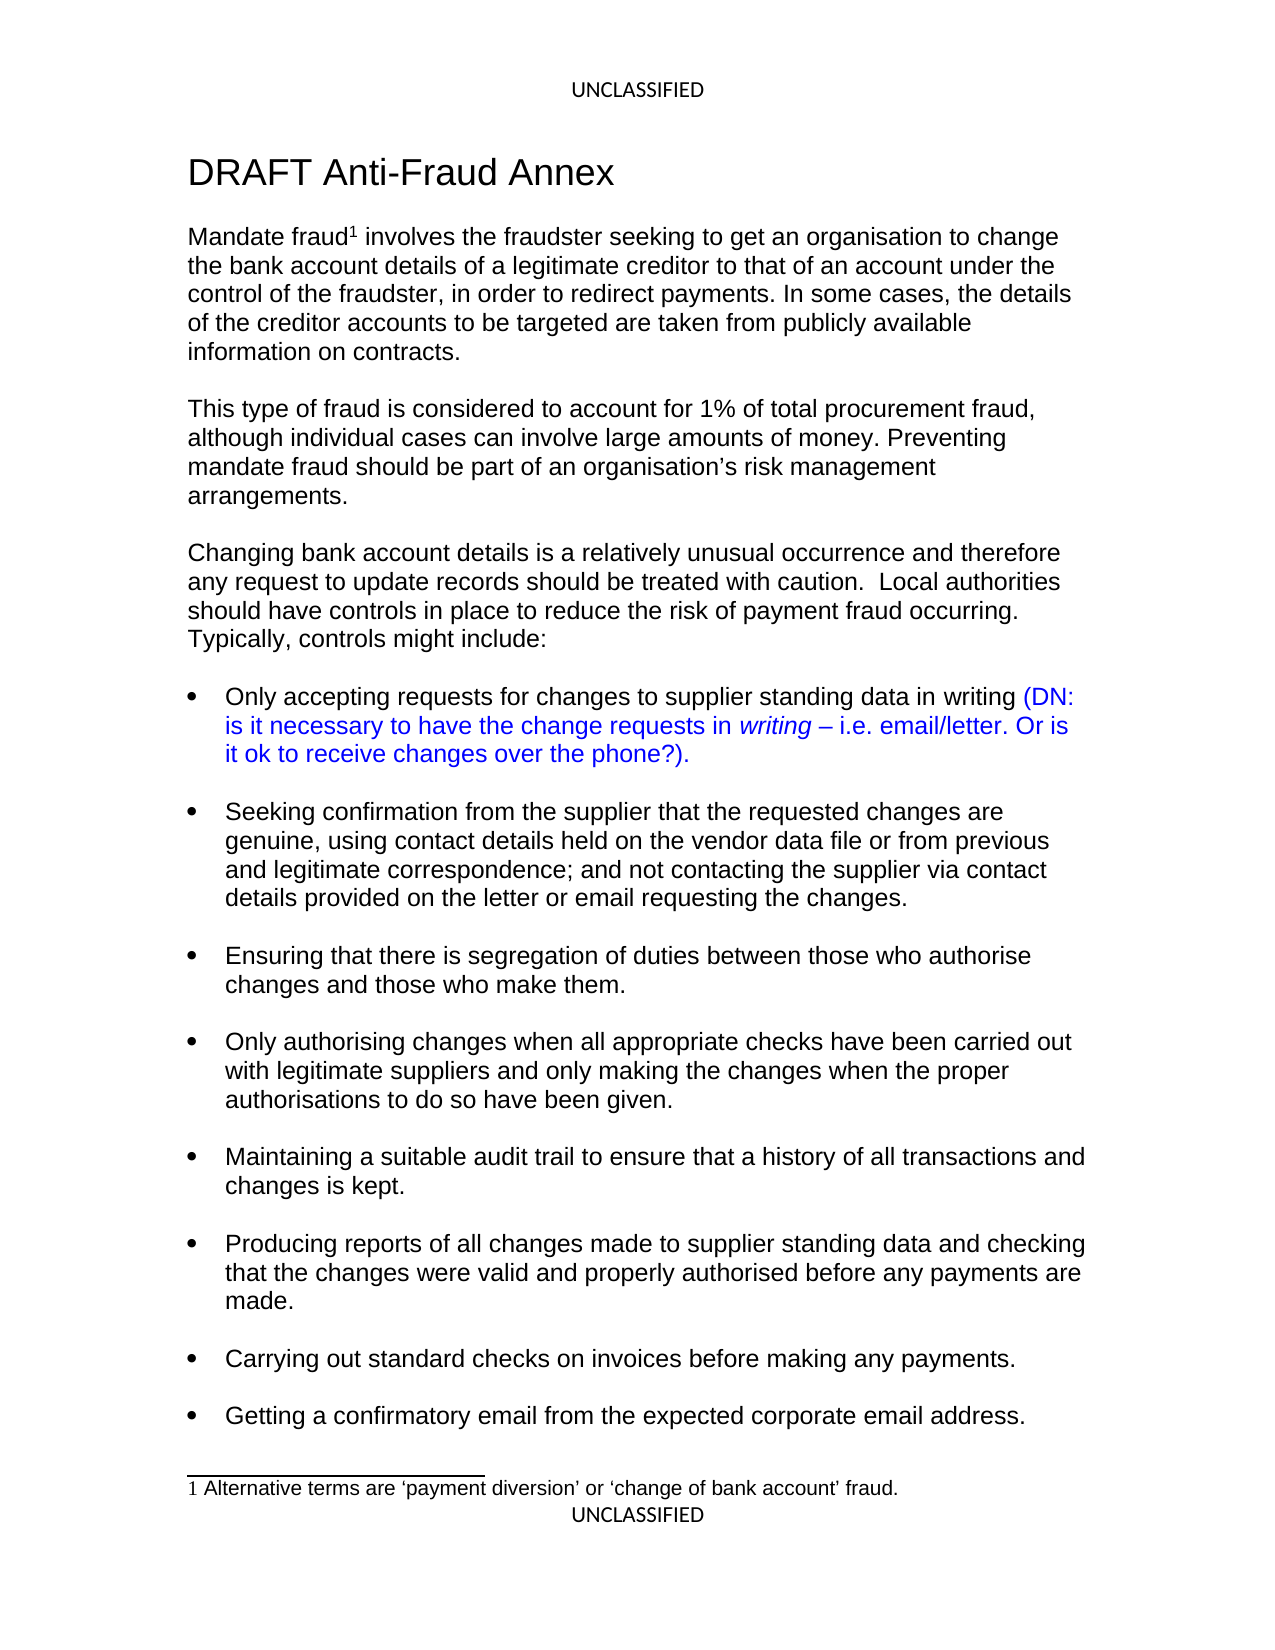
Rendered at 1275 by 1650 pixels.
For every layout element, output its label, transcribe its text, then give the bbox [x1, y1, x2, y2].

text Mandate fraud involves the fraudster seeking to get an organisation to change the bank account details of a legitimate creditor to that of an account under the control of the fraudster, in order to redirect payments. In some cases, the details of the creditor accounts to be targeted are taken from publicly available information on contracts. [187, 222, 1087, 366]
list Seeking confirmation from the supplier that the requested changes are genuine, using contact details held on the vendor data file or from previous and legitimate correspondence; and not contacting the supplier via contact details provided on the letter or email requesting the changes. [187, 797, 1087, 912]
text Alternative terms are ‘payment diversion’ or ‘change of bank account’ fraud. [187, 1476, 1087, 1500]
list Only accepting requests for changes to supplier standing data in writing (DN: is it necessary to have the change requests in writing – i.e. email/letter. Or is it ok to receive changes over the phone?). [187, 682, 1087, 768]
text This type of fraud is considered to account for 1% of total procurement fraud, although individual cases can involve large amounts of money. Preventing mandate fraud should be part of an organisation’s risk management arrangements. [187, 394, 1087, 509]
list Maintaining a suitable audit trail to ensure that a history of all transactions and changes is kept. [187, 1142, 1087, 1200]
list Only authorising changes when all appropriate checks have been carried out with legitimate suppliers and only making the changes when the proper authorisations to do so have been given. [187, 1027, 1087, 1113]
list Carrying out standard checks on invoices before making any payments. [187, 1344, 1087, 1373]
text DRAFT Anti-Fraud Annex [187, 150, 1087, 193]
list Ensuring that there is segregation of duties between those who authorise changes and those who make them. [187, 941, 1087, 998]
text Changing bank account details is a relatively unusual occurrence and therefore any request to update records should be treated with caution. Local authorities should have controls in place to reduce the risk of payment fraud occurring. Typically, controls might include: [187, 538, 1087, 653]
list Getting a confirmatory email from the expected corporate email address. [187, 1401, 1087, 1430]
list Producing reports of all changes made to supplier standing data and checking that the changes were valid and properly authorised before any payments are made. [187, 1229, 1087, 1315]
